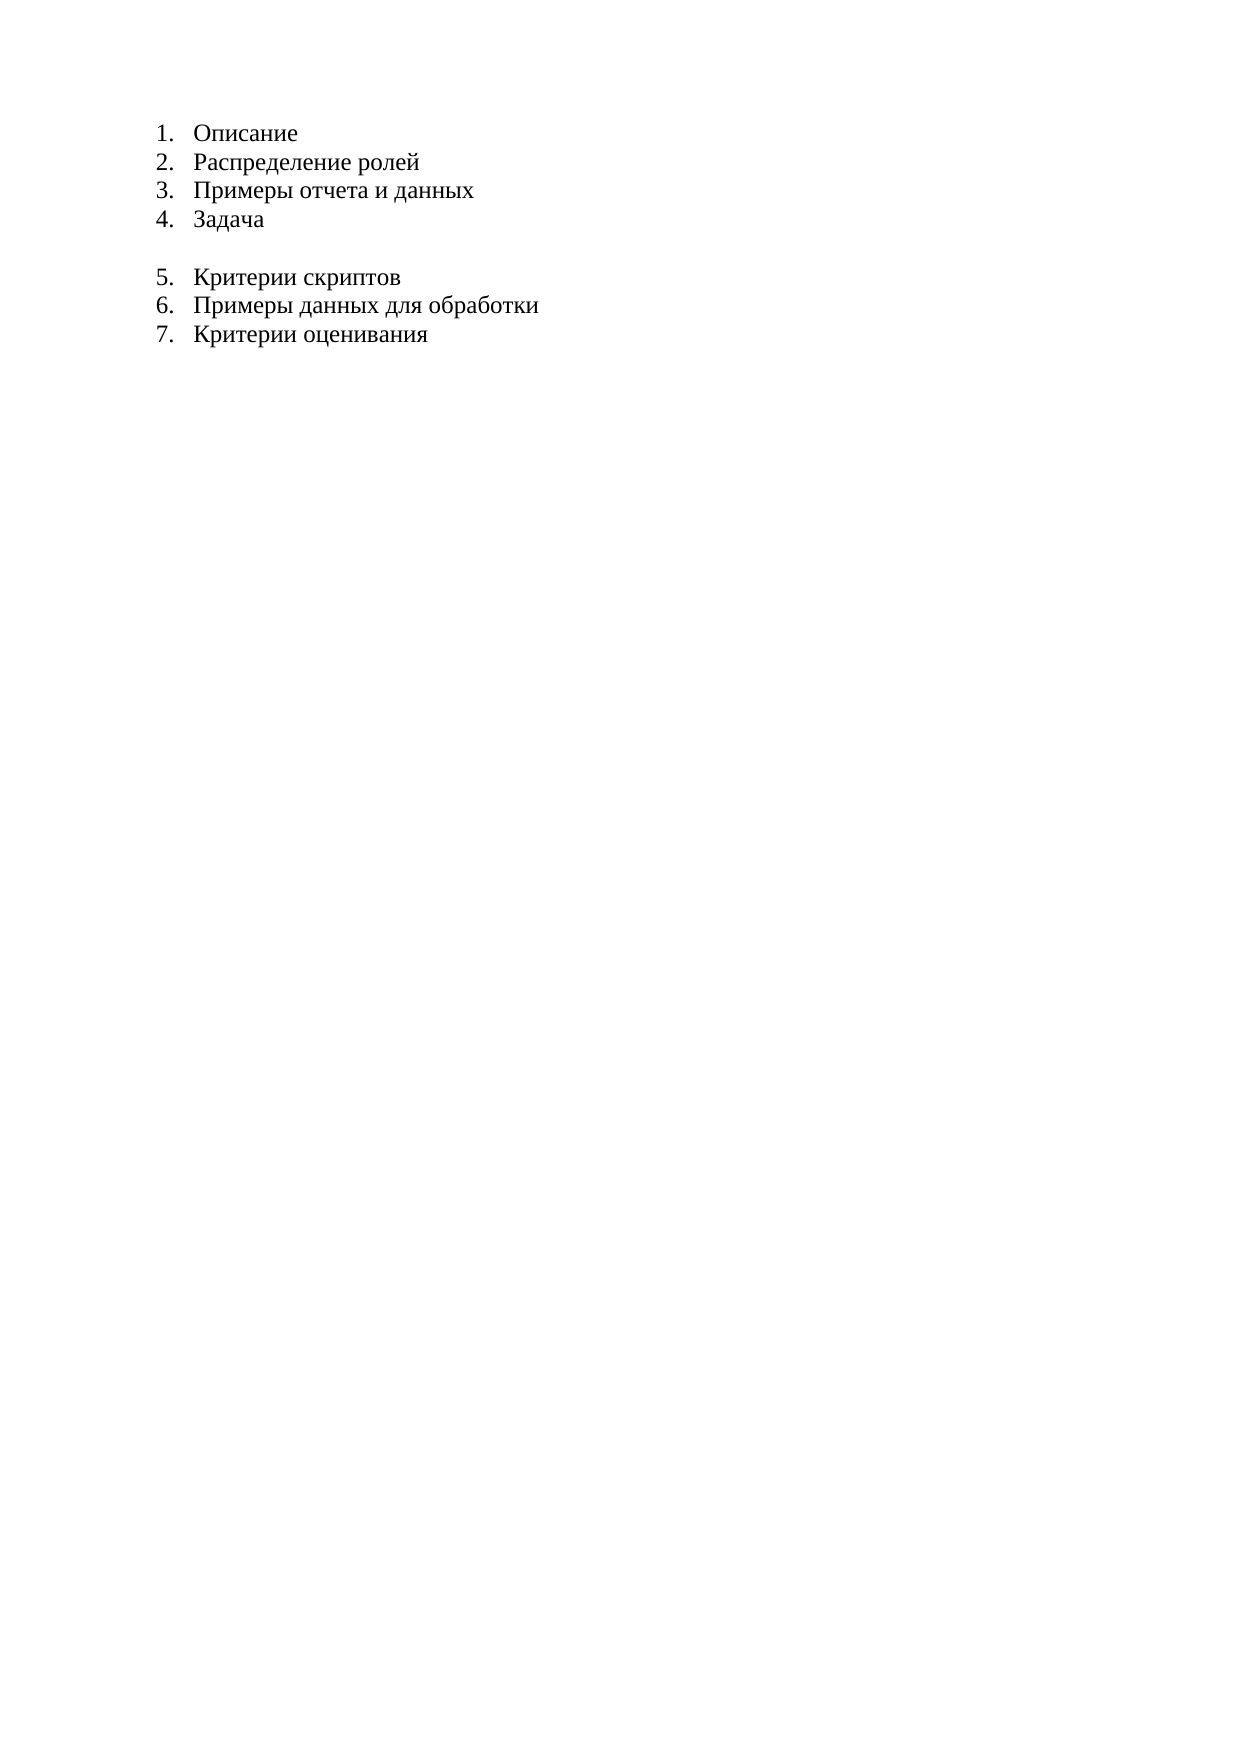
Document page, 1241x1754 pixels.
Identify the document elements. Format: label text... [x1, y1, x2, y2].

list Описание [156, 118, 1122, 147]
list Распределение ролей [156, 147, 1122, 176]
list Критерии оценивания [156, 319, 1122, 348]
list Примеры отчета и данных [156, 176, 1122, 204]
list Примеры данных для обработки [156, 291, 1122, 319]
list Критерии скриптов [156, 262, 1122, 291]
list Задача [156, 204, 1122, 233]
